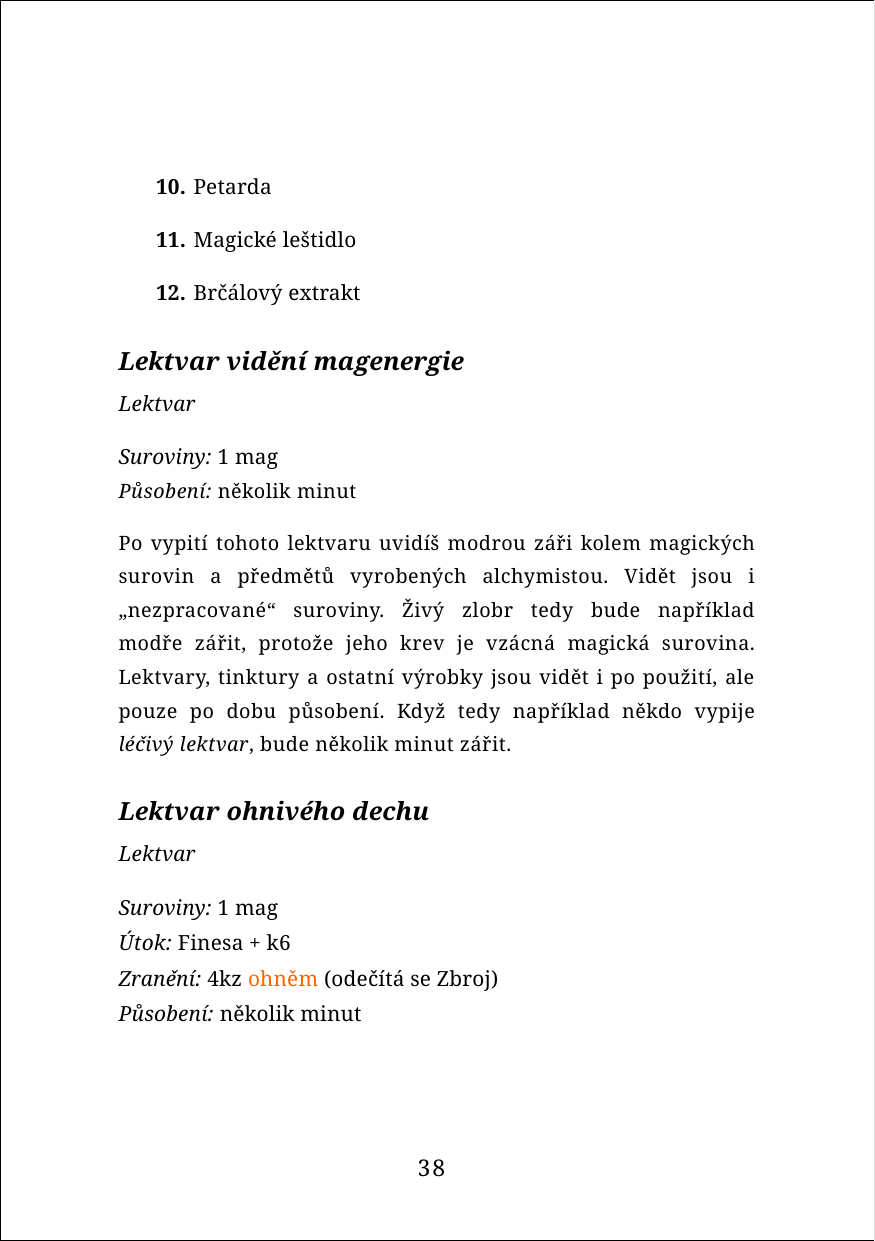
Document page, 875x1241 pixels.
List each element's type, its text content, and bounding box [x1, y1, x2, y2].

text Lektvar [118, 839, 756, 868]
text Suroviny: 1 mag Útok: Finesa + k6 Zranění: 4kz ohněm (odečítá se Zbroj) Působení: několik minut [118, 893, 756, 1028]
list Brčálový extrakt [156, 278, 756, 307]
text Lektvar [118, 389, 756, 417]
list Petarda [156, 172, 756, 200]
list Magické leštidlo [156, 225, 756, 253]
text Po vypití tohoto lektvaru uvidíš modrou záři kolem magických surovin a předmětů vyrobených alchymistou. Vidět jsou i „nezpracované“ suroviny. Živý zlobr tedy bude například modře zářit, protože jeho krev je vzácná magická surovina. Lektvary, tinktury a ostatní výrobky jsou vidět i po použití, ale pouze po dobu působení. Když tedy například někdo vypije léčivý lektvar, bude několik minut zářit. [118, 529, 756, 758]
subtitle Lektvar ohnivého dechu [118, 794, 756, 828]
text Suroviny: 1 mag Působení: několik minut [118, 442, 756, 504]
subtitle Lektvar vidění magenergie [118, 343, 756, 377]
